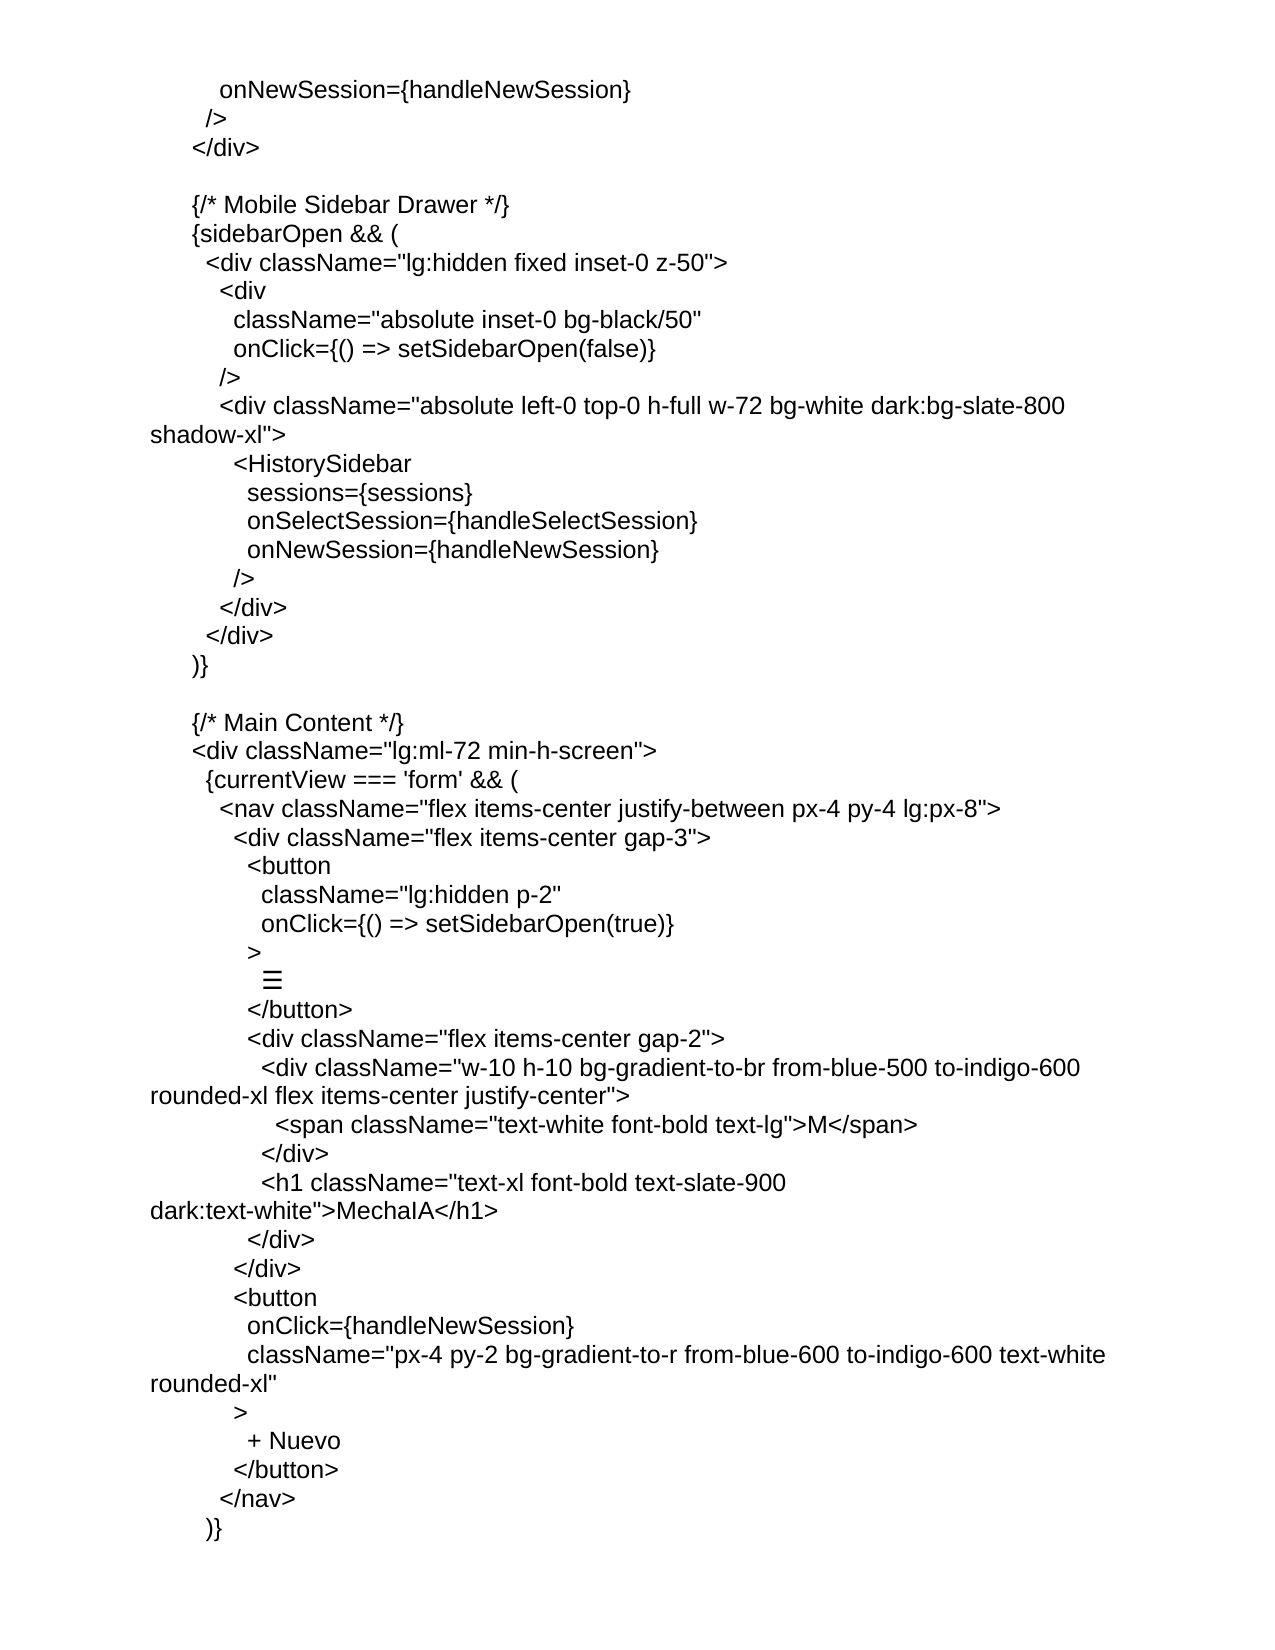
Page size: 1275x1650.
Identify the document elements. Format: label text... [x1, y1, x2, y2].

text <div className="lg:hidden fixed inset-0 z-50"> [150, 247, 1125, 276]
text {currentView === 'form' && ( [150, 765, 1125, 794]
text /> [150, 104, 1125, 132]
text </nav> [150, 1484, 1125, 1512]
text </button> [150, 995, 1125, 1024]
text </div> [150, 1139, 1125, 1167]
text /> [150, 564, 1125, 592]
text onNewSession={handleNewSession} [150, 535, 1125, 564]
text <button [150, 851, 1125, 880]
text ☰ [150, 966, 1125, 995]
text onNewSession={handleNewSession} [150, 75, 1125, 104]
text <div [150, 276, 1125, 305]
text className="px-4 py-2 bg-gradient-to-r from-blue-600 to-indigo-600 text-white rounded-xl" [150, 1340, 1125, 1397]
text <h1 className="text-xl font-bold text-slate-900 dark:text-white">MechaIA</h1> [150, 1167, 1125, 1225]
text <div className="flex items-center gap-2"> [150, 1024, 1125, 1052]
text {/* Main Content */} [150, 707, 1125, 736]
text </button> [150, 1455, 1125, 1484]
text <div className="lg:ml-72 min-h-screen"> [150, 736, 1125, 765]
text )} [150, 650, 1125, 679]
text onClick={() => setSidebarOpen(false)} [150, 334, 1125, 362]
text /> [150, 362, 1125, 391]
text <div className="absolute left-0 top-0 h-full w-72 bg-white dark:bg-slate-800 shadow-xl"> [150, 391, 1125, 449]
text sessions={sessions} [150, 477, 1125, 506]
text > [150, 1397, 1125, 1426]
text {sidebarOpen && ( [150, 219, 1125, 247]
text onClick={handleNewSession} [150, 1311, 1125, 1340]
text <nav className="flex items-center justify-between px-4 py-4 lg:px-8"> [150, 794, 1125, 822]
text </div> [150, 621, 1125, 650]
text </div> [150, 132, 1125, 161]
text </div> [150, 1225, 1125, 1254]
text + Nuevo [150, 1426, 1125, 1455]
text > [150, 937, 1125, 966]
text className="absolute inset-0 bg-black/50" [150, 305, 1125, 334]
text onSelectSession={handleSelectSession} [150, 506, 1125, 535]
text <div className="w-10 h-10 bg-gradient-to-br from-blue-500 to-indigo-600 rounded-xl flex items-center justify-center"> [150, 1052, 1125, 1110]
text </div> [150, 1254, 1125, 1282]
text className="lg:hidden p-2" [150, 880, 1125, 909]
text <HistorySidebar [150, 449, 1125, 477]
text <span className="text-white font-bold text-lg">M</span> [150, 1110, 1125, 1139]
text <div className="flex items-center gap-3"> [150, 822, 1125, 851]
text onClick={() => setSidebarOpen(true)} [150, 909, 1125, 937]
text {/* Mobile Sidebar Drawer */} [150, 190, 1125, 219]
text )} [150, 1512, 1125, 1541]
text </div> [150, 592, 1125, 621]
text <button [150, 1282, 1125, 1311]
